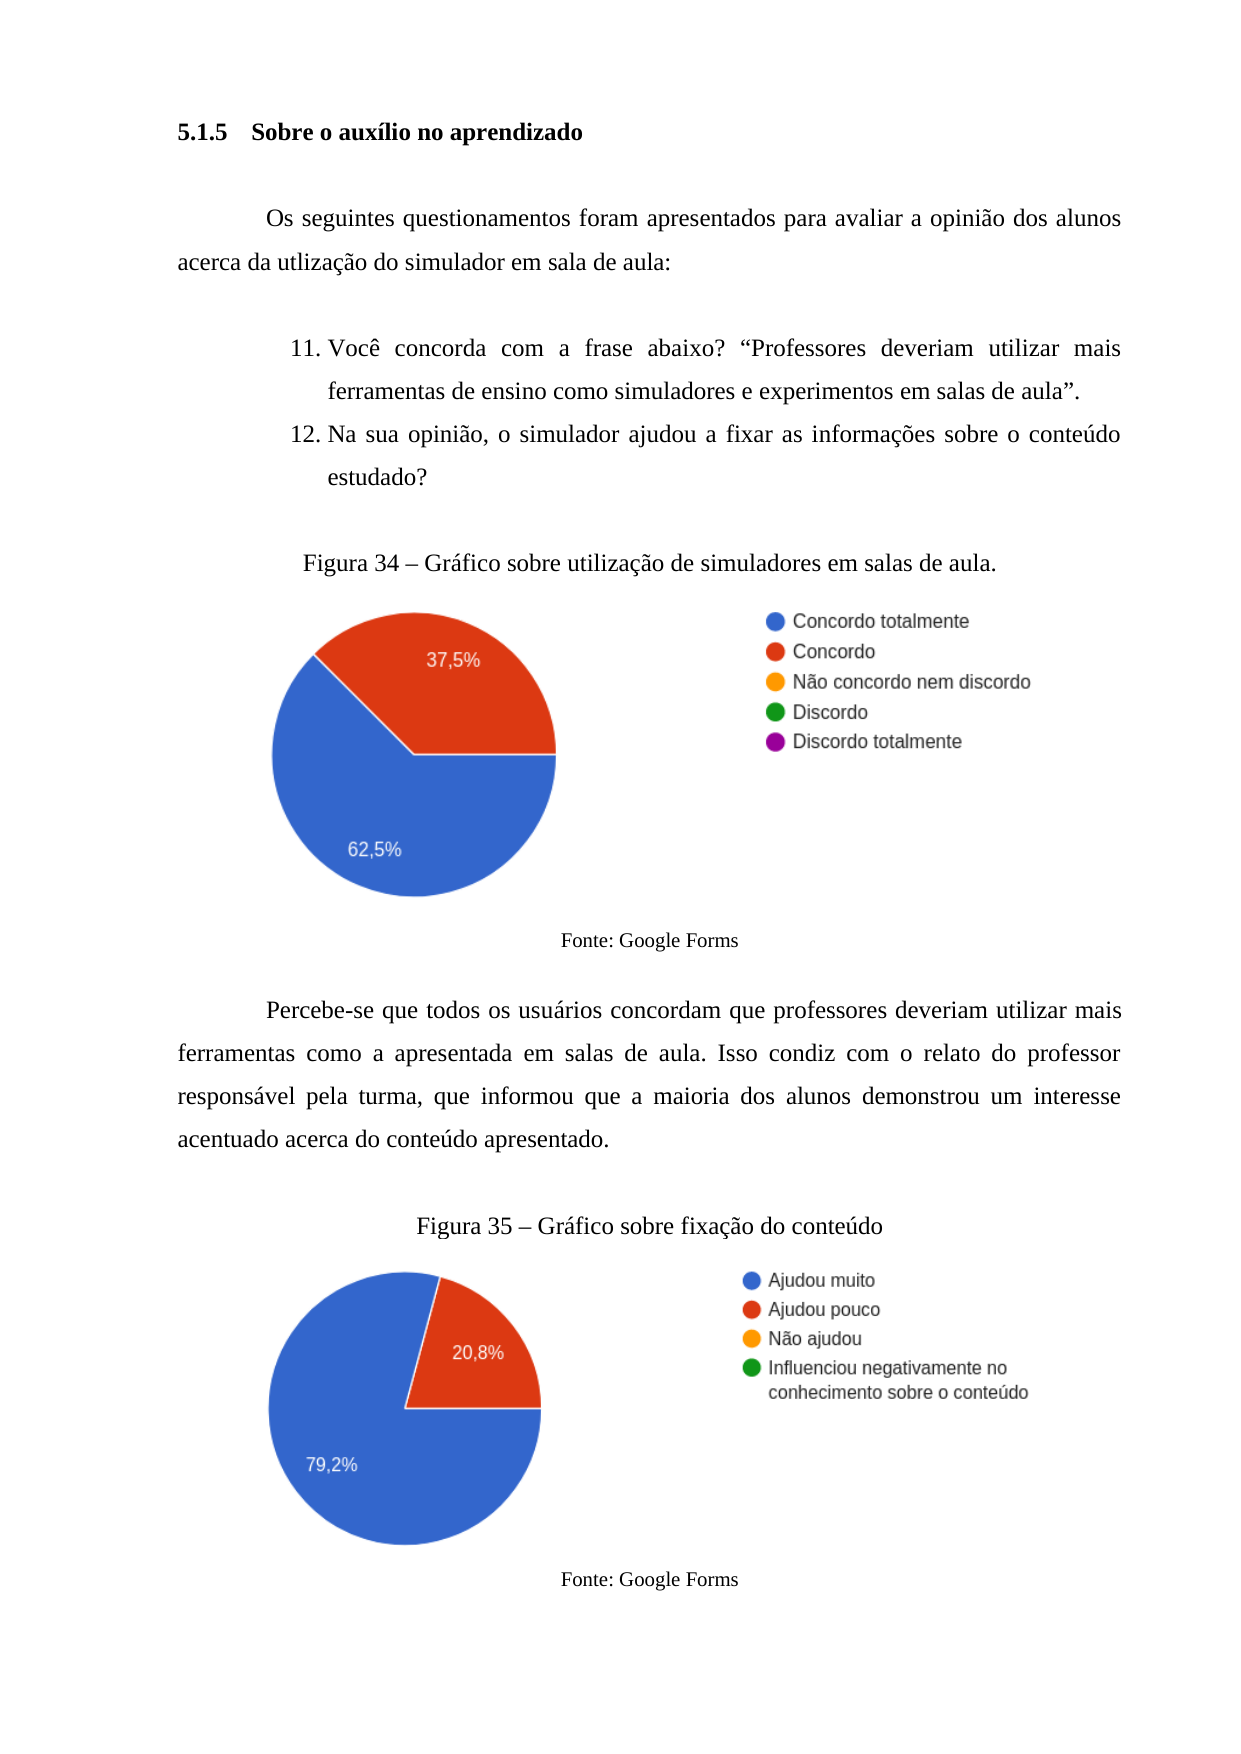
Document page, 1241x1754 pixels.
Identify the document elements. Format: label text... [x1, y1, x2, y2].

list Na sua opinião, o simulador ajudou a fixar as informações sobre o conteúdo estudado? [53, 419, 1240, 491]
picture [257, 577, 1042, 928]
text Fonte: Google Forms [177, 577, 1122, 952]
list Você concorda com a frase abaixo? “Professores deveriam utilizar mais ferramentas de ensino como simuladores e experimentos em salas de aula”. [53, 333, 1240, 405]
text Figura 34 – Gráfico sobre utilização de simuladores em salas de aula. [0, 548, 1240, 577]
subtitle Sobre o auxílio no aprendizado [177, 117, 1122, 146]
text Figura 35 – Gráfico sobre fixação do conteúdo [0, 1211, 1240, 1239]
text Fonte: Google Forms [177, 1239, 1122, 1591]
text Os seguintes questionamentos foram apresentados para avaliar a opinião dos alunos acerca da utlização do simulador em sala de aula: [0, 203, 1240, 275]
text Percebe-se que todos os usuários concordam que professores deveriam utilizar mais ferramentas como a apresentada em salas de aula. Isso condiz com o relato do professor responsável pela turma, que informou que a maioria dos alunos demonstrou um interesse acentuado acerca do conteúdo apresentado. [0, 995, 1240, 1153]
picture [261, 1239, 1038, 1567]
